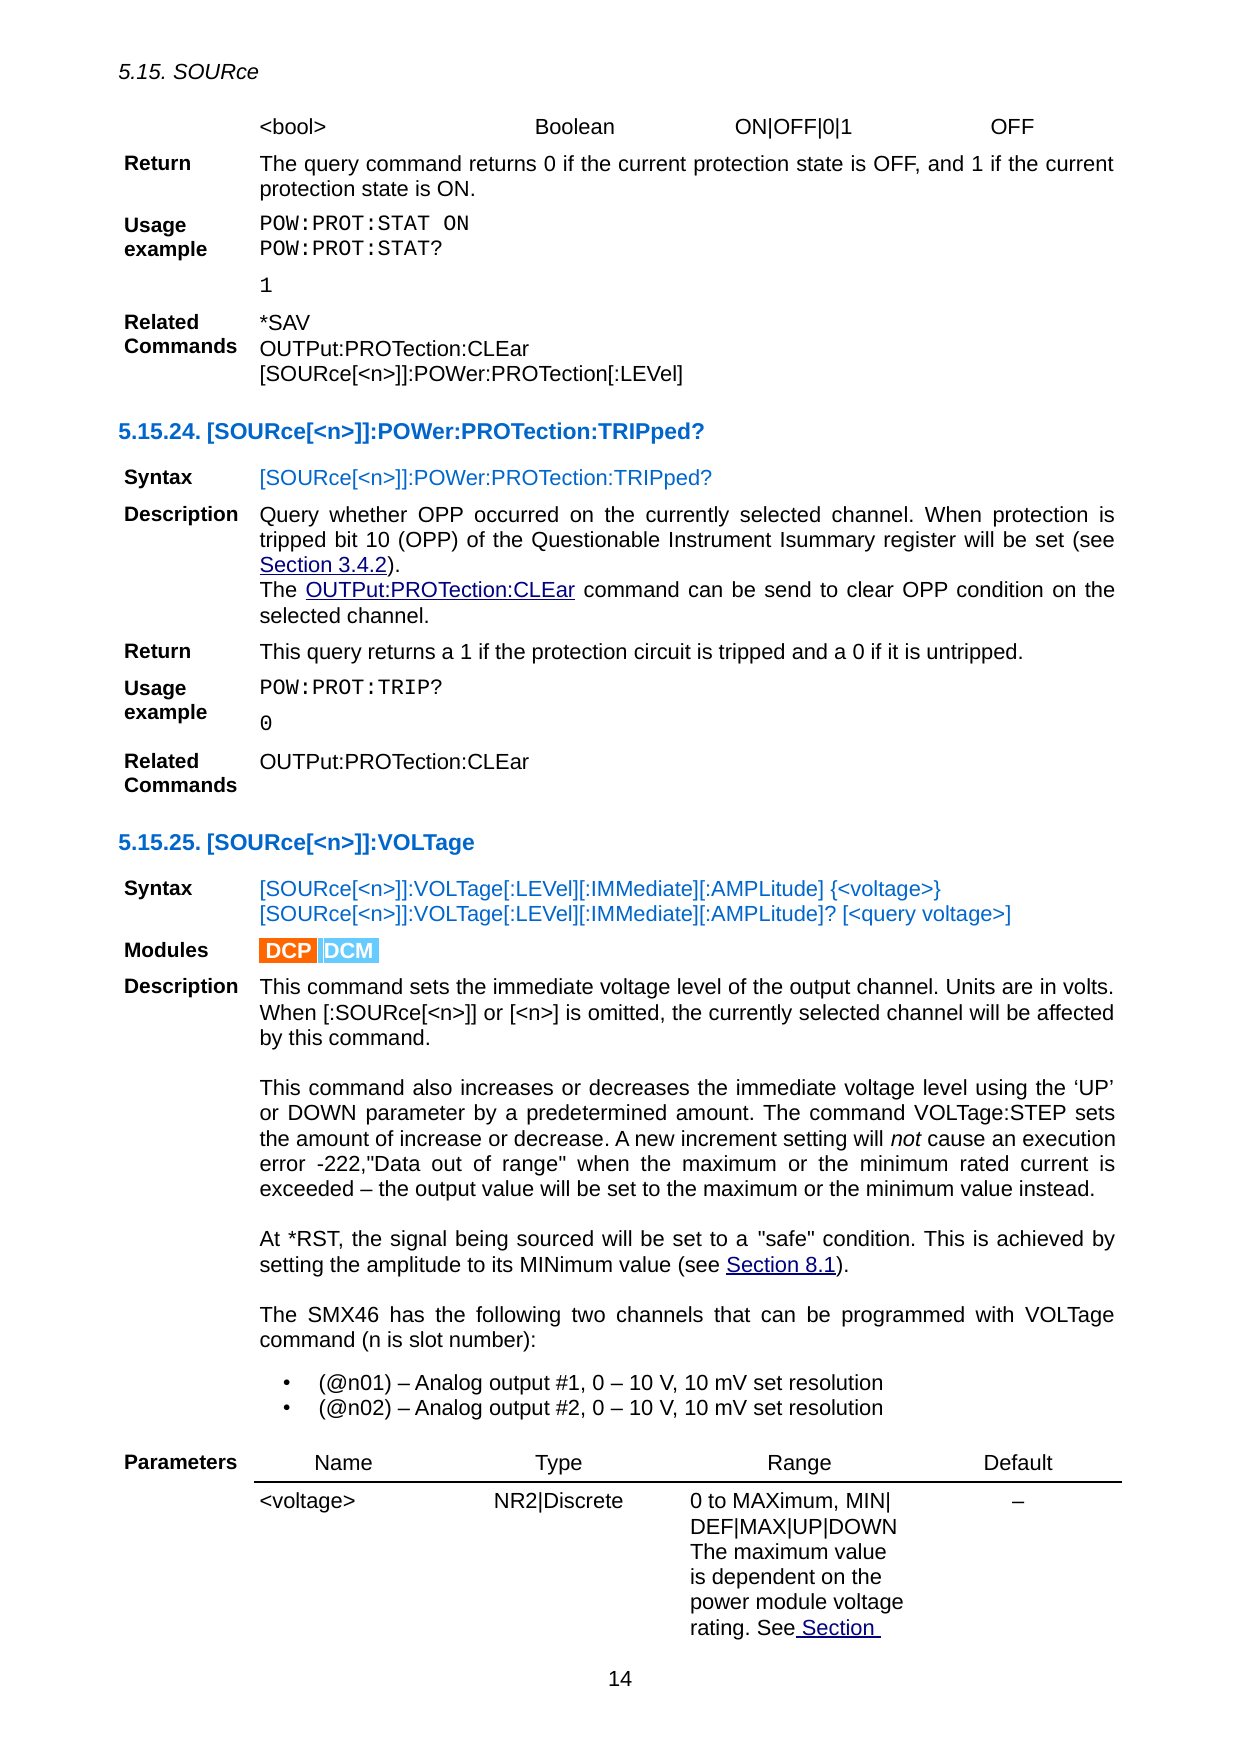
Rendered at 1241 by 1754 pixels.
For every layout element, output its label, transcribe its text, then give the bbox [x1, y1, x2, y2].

table_header [SOURce[<n>]]:VOLTage[:LEVel][:IMMediate][:AMPLitude] {<voltage>} [SOURce[<n>]]:VOLTage[:LEVel][:IMMediate][:AMPLitude]? [<query voltage>] [254, 870, 1122, 932]
table_cell Modules [118, 932, 253, 968]
table_cell 0 to MAXimum, MIN|DEF|MAX|UP|DOWN The maximum value is dependent on the power module voltage rating. See Section [684, 1483, 914, 1645]
table_cell POW:PROT:STAT ON POW:PROT:STAT? 1 [254, 207, 1122, 304]
table_cell Usage example [118, 670, 253, 743]
table_cell Description [118, 496, 253, 633]
table_cell NR2|Discrete [433, 1483, 684, 1645]
table_cell Type [433, 1444, 684, 1481]
table_cell Parameters [118, 1444, 253, 1645]
table_cell This command sets the immediate voltage level of the output channel. Units are in volts. When [:SOURce[<n>]] or [<n>] is omitted, the currently selected channel will be affected by this command. This command also increases or decreases the immediate voltage level using the ‘UP’ or DOWN parameter by a predetermined amount. The command VOLTage:STEP sets the amount of increase or decrease. A new increment setting will not cause an execution error -222,"Data out of range" when the maximum or the minimum rated current is exceeded – the output value will be set to the maximum or the minimum value instead. At *RST, the signal being sourced will be set to a "safe" condition. This is achieved by setting the amplitude to its MINimum value (see Section 8.1). The SMX46 has the following two channels that can be programmed with VOLTage command (n is slot number): (@n01) – Analog output #1, 0 – 10 V, 10 mV set resolution (@n02) – Analog output #2, 0 – 10 V, 10 mV set resolution [254, 969, 1122, 1444]
table_cell This query returns a 1 if the protection circuit is tripped and a 0 if it is untripped. [254, 634, 1122, 670]
table_cell Boolean [465, 106, 684, 145]
table_cell DCP DCM [254, 932, 1122, 968]
table_cell Description [118, 969, 253, 1444]
table_cell The query command returns 0 if the current protection state is OFF, and 1 if the current protection state is ON. [254, 145, 1122, 207]
subtitle [SOURce[<n>]]:VOLTage [118, 829, 1122, 855]
table_cell Return [118, 634, 253, 670]
table_cell Related Commands [118, 743, 253, 802]
table_cell POW:PROT:TRIP? 0 [254, 670, 1122, 743]
table_cell *SAV OUTPut:PROTection:CLEar [SOURce[<n>]]:POWer:PROTection[:LEVel] [254, 305, 1122, 392]
table_cell Related Commands [118, 305, 253, 392]
table_cell <bool> [254, 106, 465, 145]
table_cell ON|OFF|0|1 [684, 106, 903, 145]
table_header Syntax [118, 459, 253, 496]
table_cell – [914, 1483, 1122, 1645]
table_cell OFF [903, 106, 1122, 145]
table_cell Query whether OPP occurred on the currently selected channel. When protection is tripped bit 10 (OPP) of the Questionable Instrument Isummary register will be set (see Section 3.4.2). The OUTPut:PROTection:CLEar command can be send to clear OPP condition on the selected channel. [254, 496, 1122, 633]
table_cell Usage example [118, 207, 253, 304]
table_cell OUTPut:PROTection:CLEar [254, 743, 1122, 802]
table_header [SOURce[<n>]]:POWer:PROTection:TRIPped? [254, 459, 1122, 496]
table_cell Name [254, 1444, 433, 1481]
table_cell Default [914, 1444, 1122, 1481]
table_cell [118, 106, 253, 145]
table_header Syntax [118, 870, 253, 932]
table_cell Return [118, 145, 253, 207]
subtitle [SOURce[<n>]]:POWer:PROTection:TRIPped? [118, 418, 1122, 444]
table_cell Range [684, 1444, 914, 1481]
table_cell <voltage> [254, 1483, 433, 1645]
